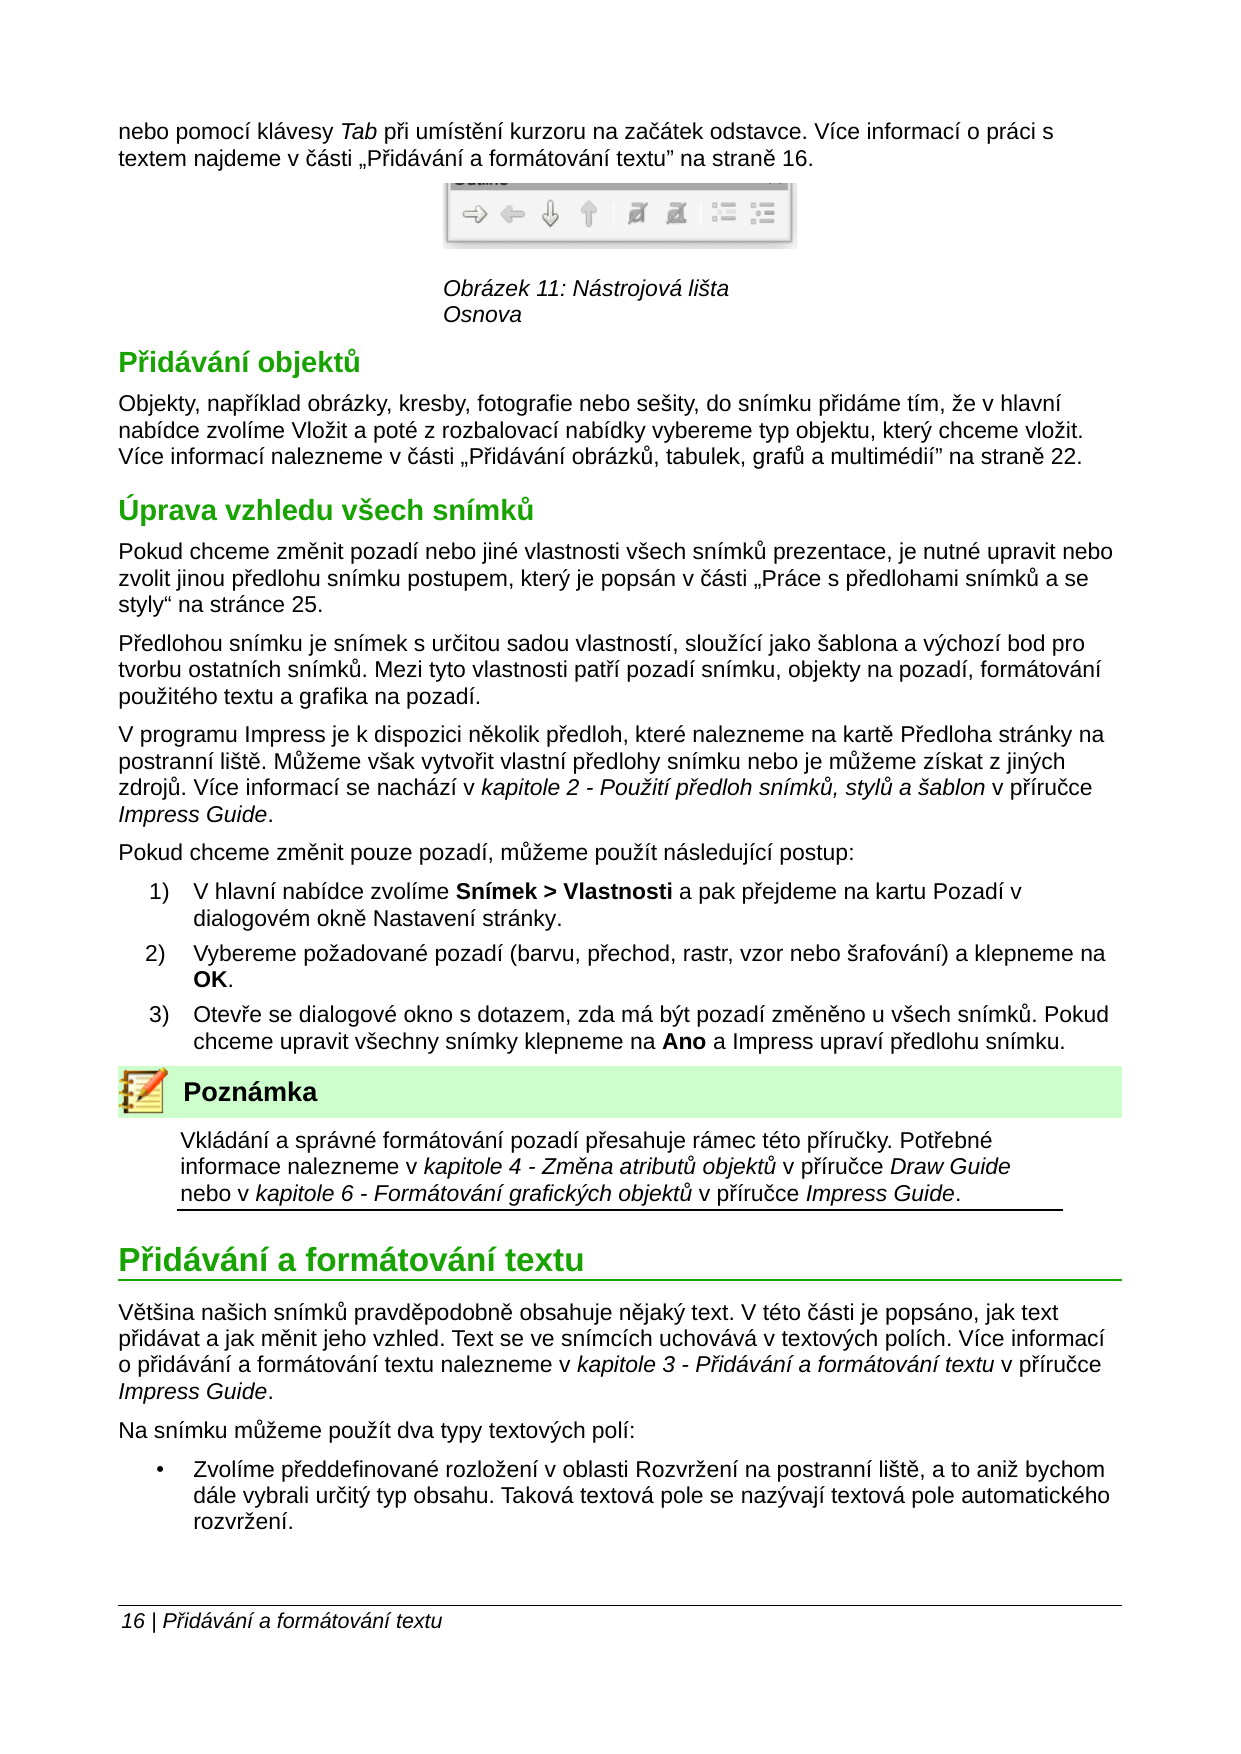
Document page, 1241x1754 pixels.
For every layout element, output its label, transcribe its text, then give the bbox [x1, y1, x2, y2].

subtitle Poznámka [118, 1066, 1122, 1118]
list Zvolíme předdefinované rozložení v oblasti Rozvržení na postranní liště, a to aniž bychom dále vybrali určitý typ obsahu. Taková textová pole se nazývají textová pole automatického rozvržení. [156, 1456, 1122, 1534]
picture [442, 183, 798, 249]
text Pokud chceme změnit pozadí nebo jiné vlastnosti všech snímků prezentace, je nutné upravit nebo zvolit jinou předlohu snímku postupem, který je popsán v části „Práce s předlohami snímku a se styly“ na stránce 23. [118, 538, 1122, 617]
subtitle Úprava vzhledu všech snímků [118, 493, 1122, 527]
list Pokud chceme změnit pouze pozadí, můžeme použít následující postup: [118, 839, 1122, 866]
text Objekty, například obrázky, kresby, fotografie nebo sešity, do snímku přidáme tím, že v hlavní nabídce zvolíme Vložit a poté z rozbalovací nabídky vybereme typ objektu, který chceme vložit. Více informací nalezneme v části „Přidávání obrázků, tabulek, grafů a médií” na straně 21. [118, 390, 1122, 469]
text Do snímku, který obsahuje textový rámec, přidáme text tím, že v rámci klepneme na Klikněte pro vložení textu a následně text napíšeme. Během vkládání textu se automaticky použijí styly osnovy. Úroveň každého odstavce v osnově a jeho umístění v textu můžeme změnit pomocí tlačítek se šipkami na nástrojové liště Osnova (viz obrázek 11 a „Zobrazení osnovy” na straně 9) nebo pomocí klávesy Tab při umístění kurzoru na začátek odstavce. Více informací o práci s textem najdeme v části „Přidávání a formátování textu” na straně 16. [118, 118, 1122, 171]
text V programu Impress je k dispozici několik předloh, které nalezneme na kartě Předloha stránky na postranní liště. Můžeme však vytvořit vlastní předlohy snímku nebo je můžeme získat z jiných zdrojů. Více informací se nachází v kapitole 2 - Použití předloh snímků, stylů a šablon v příručce Impress Guide. [118, 721, 1122, 827]
picture [119, 1066, 170, 1117]
list Otevře se dialogové okno s dotazem, zda má být pozadí změněno u všech snímků. Pokud chceme upravit všechny snímky klepneme na Ano a Impress upraví předlohu snímku. [169, 1001, 1122, 1054]
text Obrázek 11: Nástrojová lišta Osnova [443, 249, 797, 327]
list Vybereme požadované pozadí (barvu, přechod, rastr, vzor nebo šrafování) a klepneme na OK. [165, 940, 1122, 992]
subtitle Přidávání objektů [118, 345, 1122, 378]
text Většina našich snímků pravděpodobně obsahuje nějaký text. V této části je popsáno, jak text přidávat a jak měnit jeho vzhled. Text se ve snímcích uchovává v textových polích. Více informací o přidávání a formátování textu nalezneme v kapitole 3 - Přidávání a formátování textu v příručce Impress Guide. [118, 1299, 1122, 1404]
text Předlohou snímku je snímek s určitou sadou vlastností, sloužící jako šablona a výchozí bod pro tvorbu ostatních snímků. Mezi tyto vlastnosti patří pozadí snímku, objekty na pozadí, formátování použitého textu a grafika na pozadí. [118, 630, 1122, 709]
text Vkládání a správné formátování pozadí přesahuje rámec této příručky. Potřebné informace nalezneme v kapitole 4 - Změna atributů objektů v příručce Draw Guide nebo v kapitole 6 - Formátování grafických objektů v příručce Impress Guide. [177, 1124, 1063, 1209]
list V hlavní nabídce zvolíme Snímek > Vlastnosti a pak přejdeme na kartu Pozadí v dialogovém okně Nastavení stránky. [169, 878, 1122, 931]
subtitle Přidávání a formátování textu [118, 1241, 1122, 1279]
list Na snímku můžeme použít dva typy textových polí: [118, 1417, 1122, 1443]
